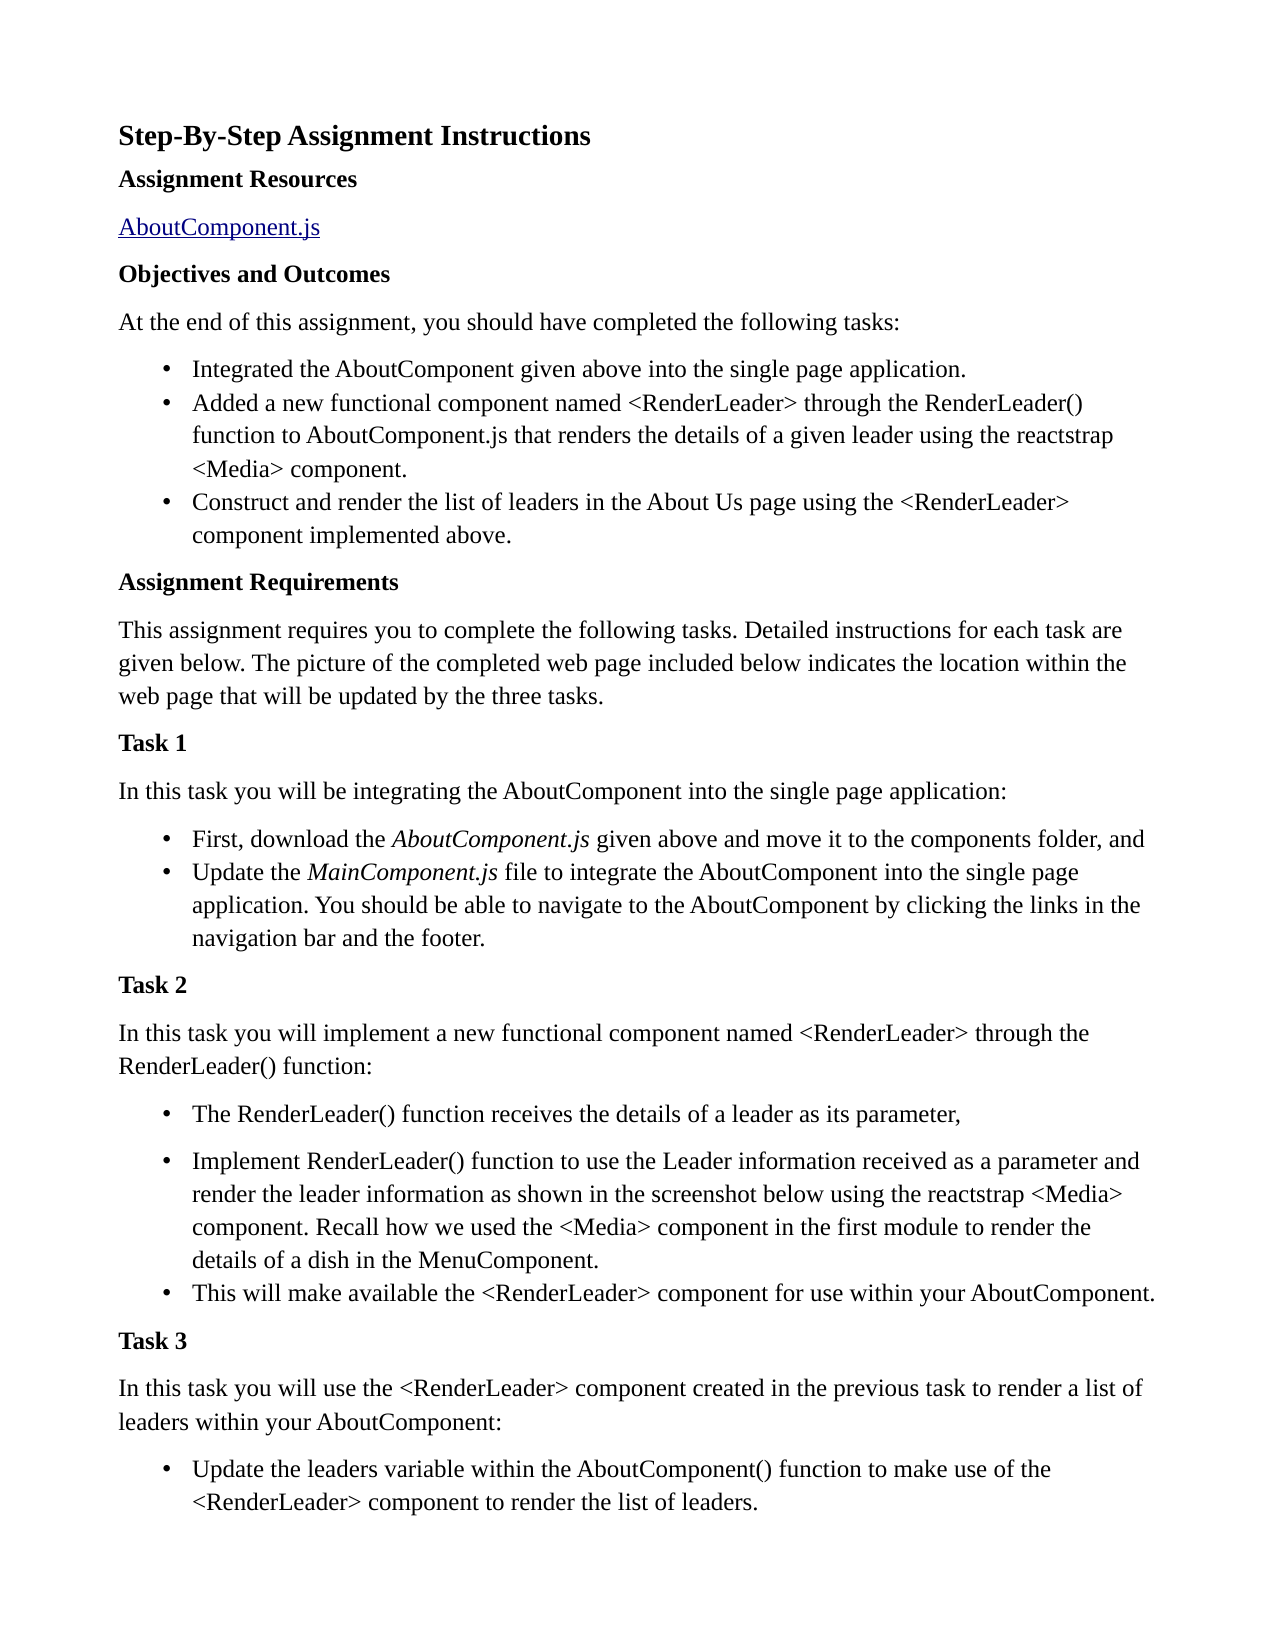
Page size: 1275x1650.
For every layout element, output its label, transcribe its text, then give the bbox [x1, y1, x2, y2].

list Added a new functional component named <RenderLeader> through the RenderLeader() function to AboutComponent.js that renders the details of a given leader using the reactstrap <Media> component. [162, 388, 1157, 482]
list First, download the AboutComponent.js given above and move it to the components folder, and [162, 824, 1157, 852]
text In this task you will use the <RenderLeader> component created in the previous task to render a list of leaders within your AboutComponent: [118, 1373, 1157, 1435]
text Assignment Resources [118, 164, 1157, 193]
list Update the MainComponent.js file to integrate the AboutComponent into the single page application. You should be able to navigate to the AboutComponent by clicking the links in the navigation bar and the footer. [162, 857, 1157, 952]
list Integrated the AboutComponent given above into the single page application. [162, 354, 1157, 383]
text At the end of this assignment, you should have completed the following tasks: [118, 307, 1157, 336]
list Implement RenderLeader() function to use the Leader information received as a parameter and render the leader information as shown in the screenshot below using the reactstrap <Media> component. Recall how we used the <Media> component in the first module to render the details of a dish in the MenuComponent. [162, 1146, 1157, 1274]
text In this task you will be integrating the AboutComponent into the single page application: [118, 776, 1157, 805]
text In this task you will implement a new functional component named <RenderLeader> through the RenderLeader() function: [118, 1018, 1157, 1080]
text Task 3 [118, 1326, 1157, 1355]
text Task 1 [118, 728, 1157, 757]
list Construct and render the list of leaders in the About Us page using the <RenderLeader> component implemented above. [162, 487, 1157, 548]
text Assignment Requirements [118, 567, 1157, 596]
list The RenderLeader() function receives the details of a leader as its parameter, [162, 1099, 1157, 1127]
text AboutComponent.js [118, 212, 1157, 241]
text Task 2 [118, 970, 1157, 999]
text This assignment requires you to complete the following tasks. Detailed instructions for each task are given below. The picture of the completed web page included below indicates the location within the web page that will be updated by the three tasks. [118, 615, 1157, 710]
list This will make available the <RenderLeader> component for use within your AboutComponent. [162, 1278, 1157, 1307]
list Update the leaders variable within the AboutComponent() function to make use of the <RenderLeader> component to render the list of leaders. [162, 1454, 1157, 1516]
text Objectives and Outcomes [118, 259, 1157, 288]
subtitle Step-By-Step Assignment Instructions [118, 118, 1157, 152]
